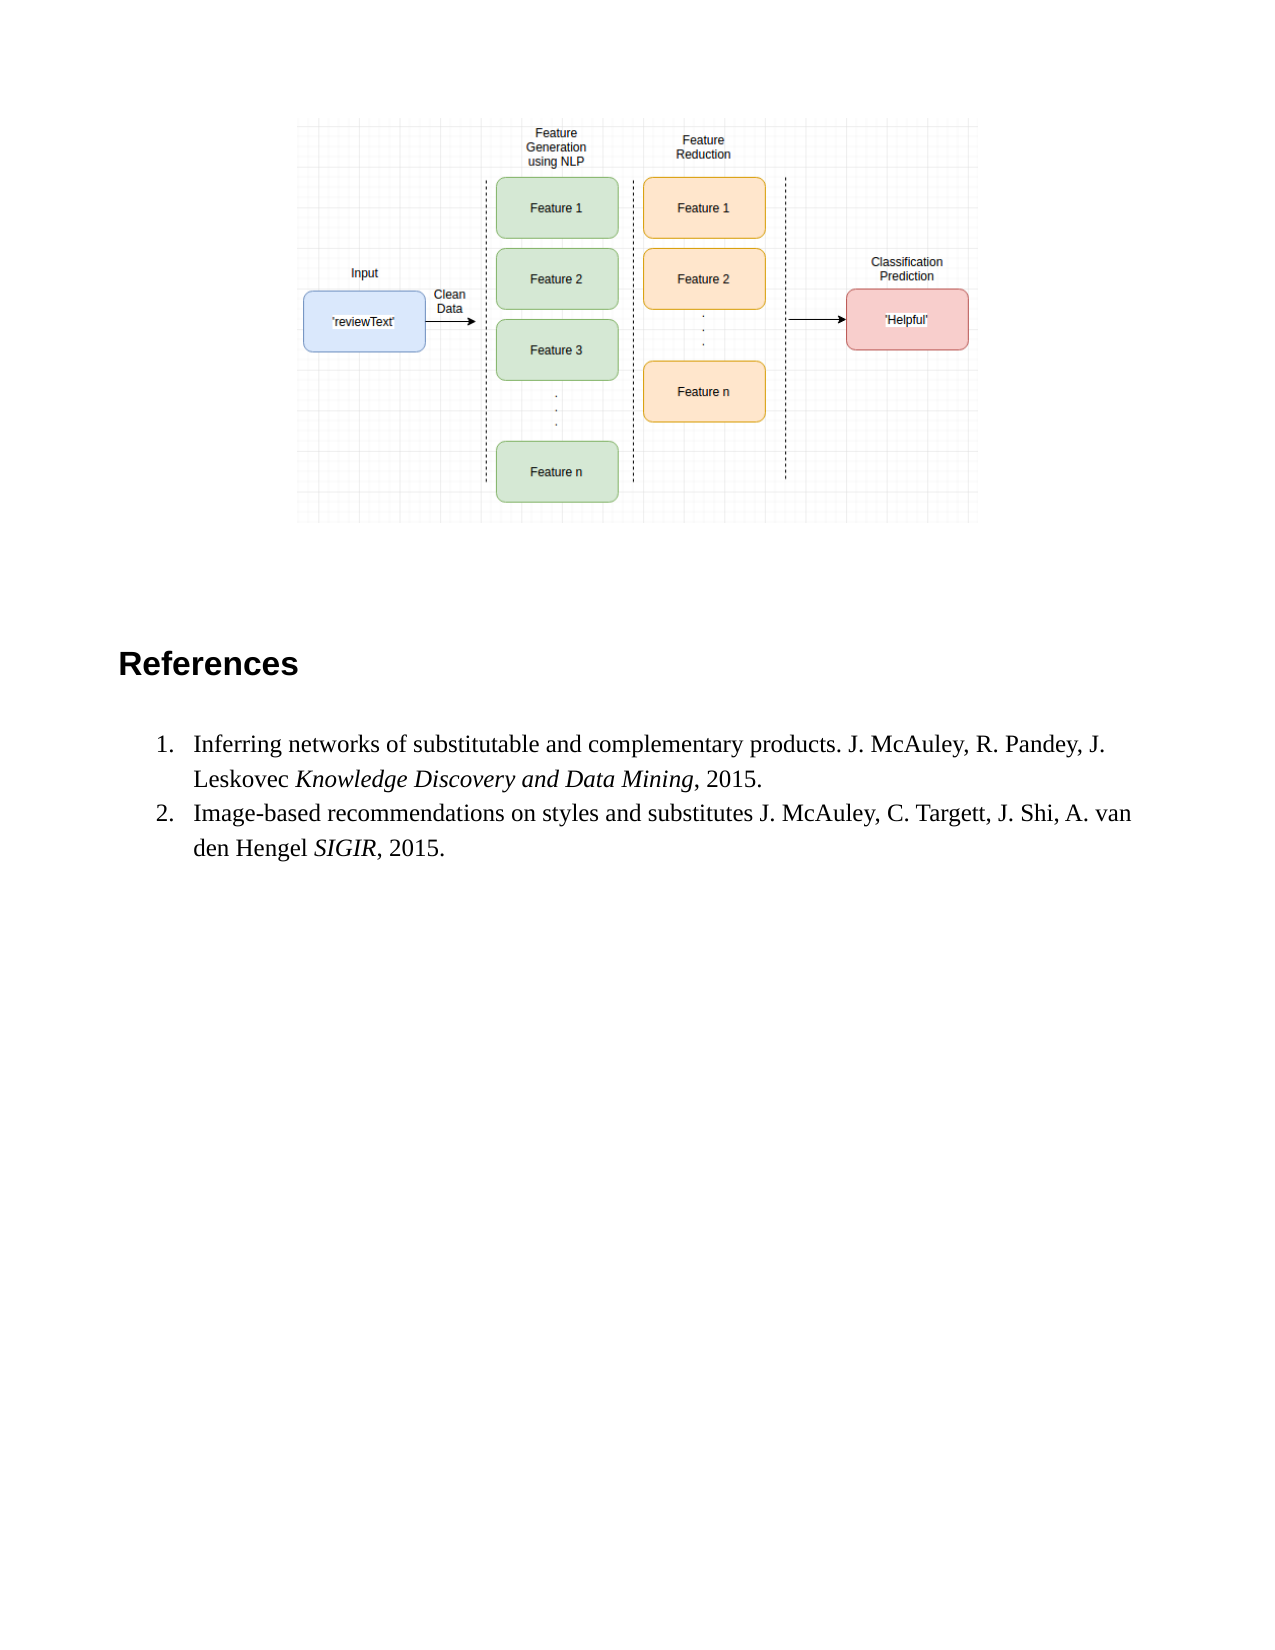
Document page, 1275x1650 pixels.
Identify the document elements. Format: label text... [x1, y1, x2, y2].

picture [297, 118, 978, 523]
subtitle References [118, 644, 1157, 683]
list Image-based recommendations on styles and substitutes J. McAuley, C. Targett, J. Shi, A. van den Hengel SIGIR, 2015. [156, 798, 1157, 862]
list Inferring networks of substitutable and complementary products. J. McAuley, R. Pandey, J. Leskovec Knowledge Discovery and Data Mining, 2015. [156, 729, 1157, 793]
